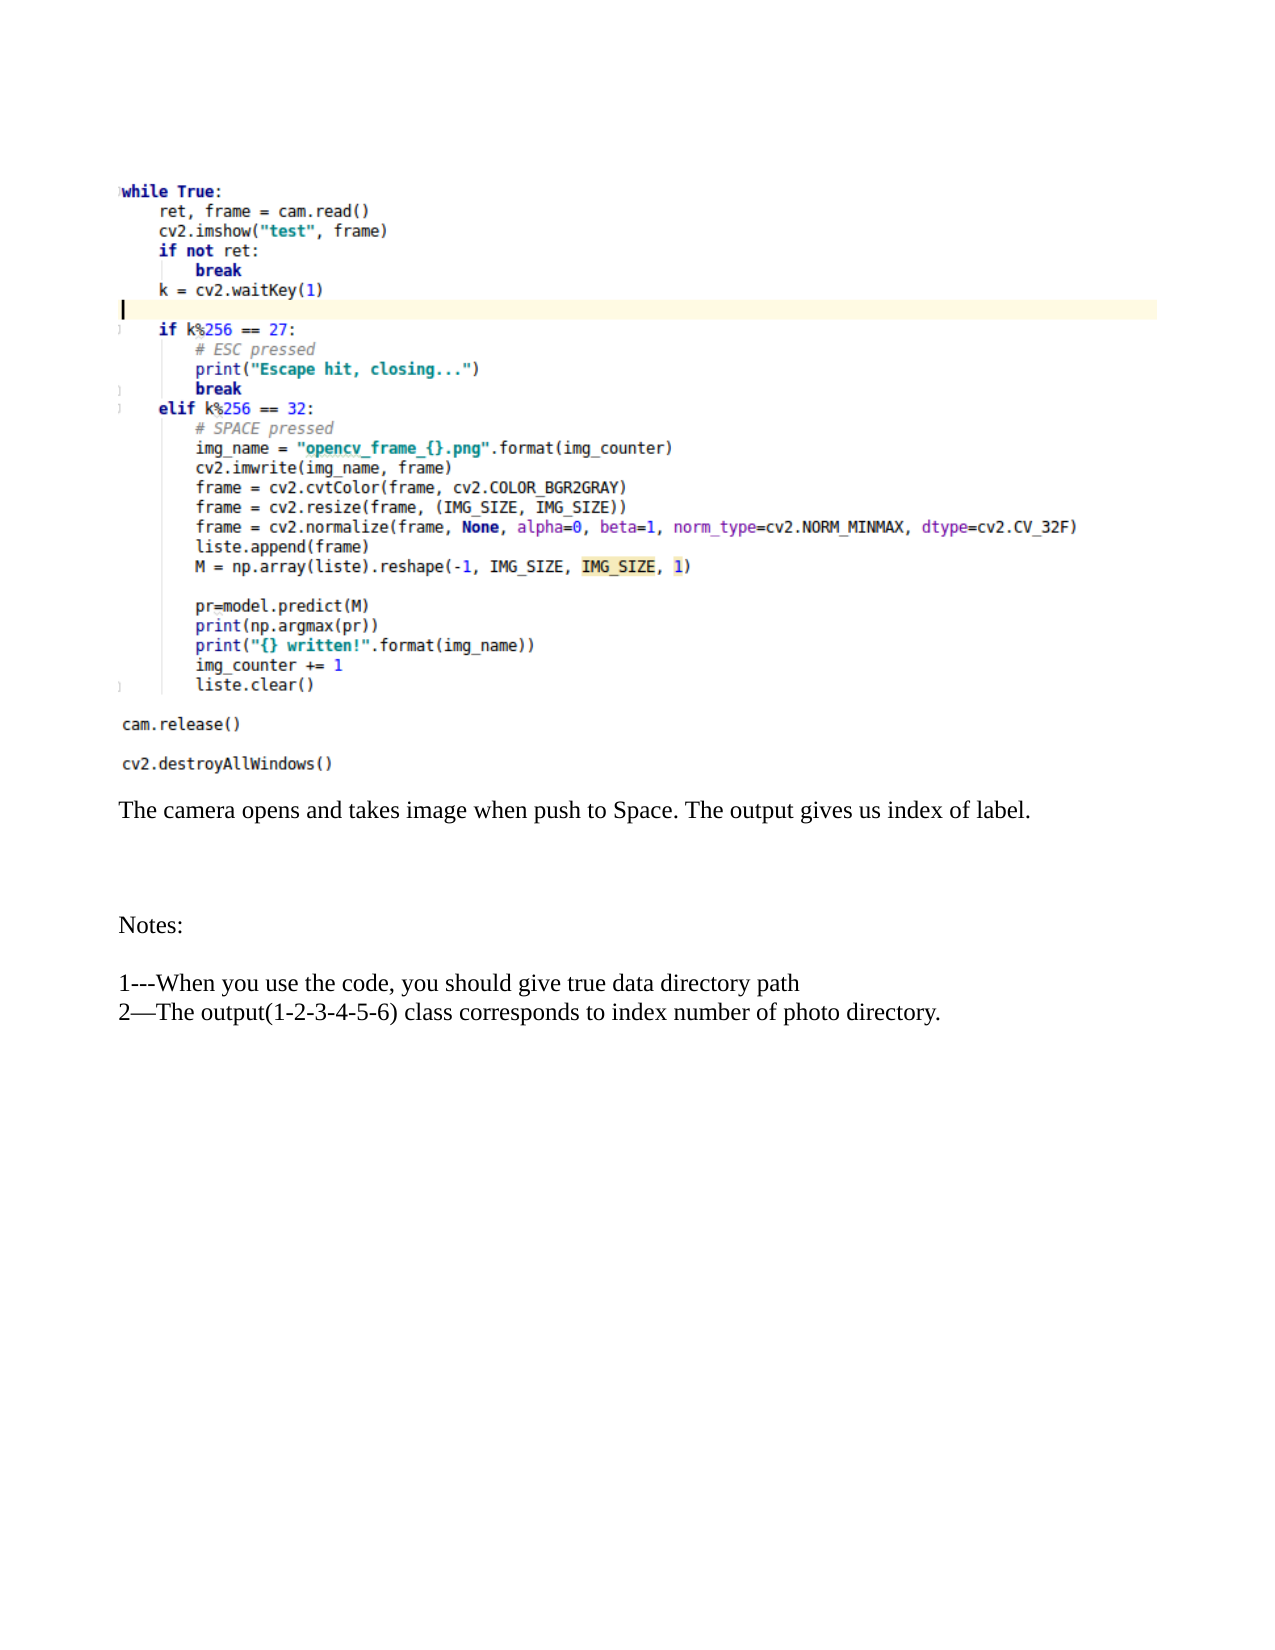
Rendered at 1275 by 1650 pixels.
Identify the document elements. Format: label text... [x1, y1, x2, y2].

text 2—The output(1-2-3-4-5-6) class corresponds to index number of photo directory. [118, 997, 1157, 1025]
picture [118, 175, 1157, 796]
text 1---When you use the code, you should give true data directory path [118, 968, 1157, 997]
text Notes: [118, 910, 1157, 939]
text The camera opens and takes image when push to Space. The output gives us index of label. [118, 796, 1157, 824]
